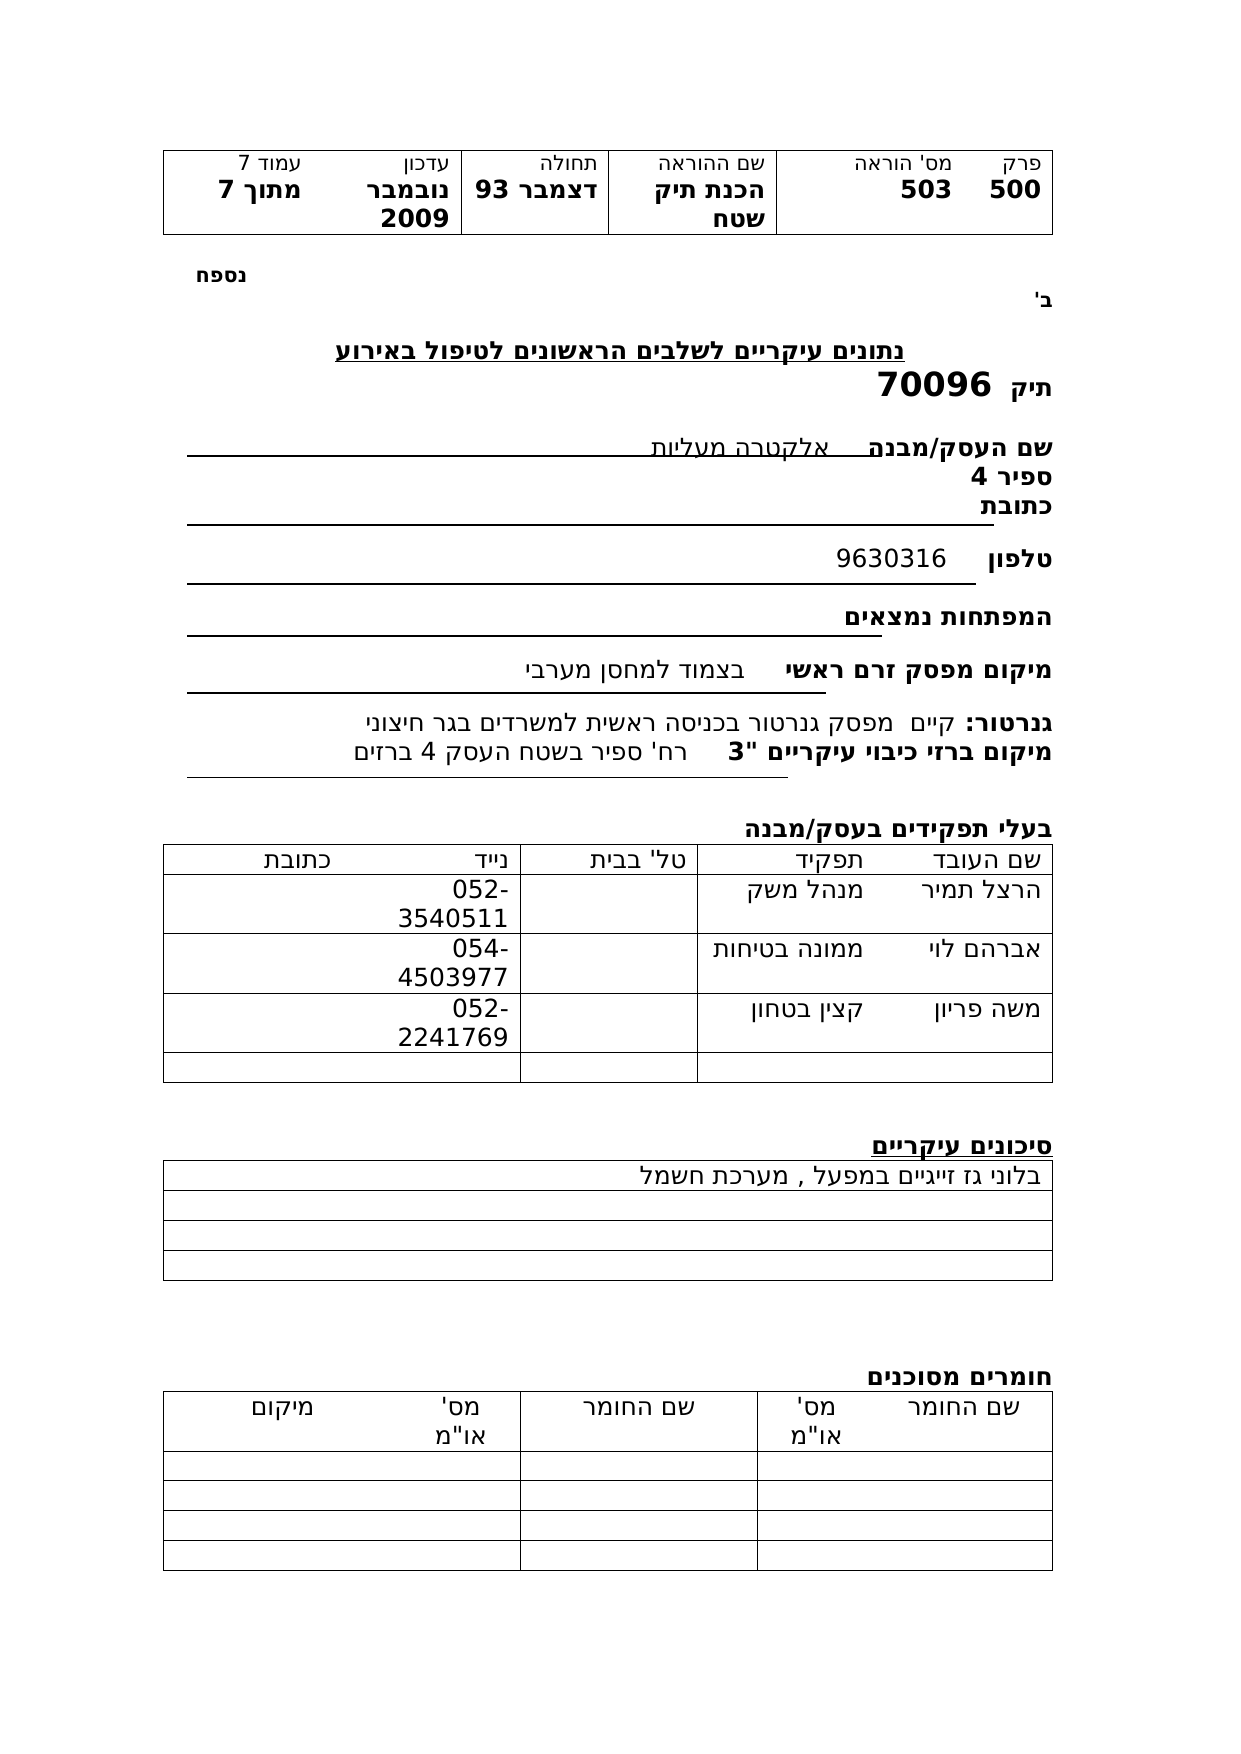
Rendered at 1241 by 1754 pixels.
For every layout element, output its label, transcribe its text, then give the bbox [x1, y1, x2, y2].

table_header תפקיד [698, 845, 875, 874]
table_cell [401, 1541, 520, 1570]
table_cell [698, 1053, 875, 1082]
table_cell [164, 1221, 1052, 1250]
table_cell [521, 1511, 757, 1540]
table_cell 052-2241769 [343, 994, 520, 1052]
table_header כתובת [164, 845, 343, 874]
table_header שם החומר [875, 1392, 1052, 1451]
table_header נייד [343, 845, 520, 874]
table_cell 052-3540511 [343, 875, 520, 933]
table_cell ממונה בטיחות [698, 934, 875, 993]
table_cell [521, 994, 697, 1052]
table_cell [521, 1452, 757, 1480]
text נספח ב' [187, 263, 1053, 312]
table_cell [164, 1191, 1052, 1220]
table_cell [164, 1053, 343, 1082]
table_header פרק 500 [964, 151, 1052, 234]
text המפתחות נמצאים [187, 602, 1053, 631]
text בעלי תפקידים בעסק/מבנה [187, 814, 1053, 844]
table_cell [521, 934, 697, 993]
table_cell [875, 1541, 1052, 1570]
table_cell [164, 994, 343, 1052]
table_cell [521, 1481, 757, 1510]
text חומרים מסוכנים [187, 1362, 1053, 1391]
table_header מס' או"מ [401, 1392, 520, 1451]
table_cell [164, 934, 343, 993]
text שם העסק/מבנה אלקטרה מעליות [187, 433, 1053, 462]
table_cell [875, 1511, 1052, 1540]
table_cell [164, 1251, 1052, 1279]
table_cell [875, 1452, 1052, 1480]
table_header שם ההוראה הכנת תיק שטח [609, 151, 776, 234]
text כתובת [187, 491, 1053, 520]
table_header מס' הוראה 503 [777, 151, 964, 234]
table_header טל' בבית [521, 845, 697, 874]
table_cell [875, 1053, 1052, 1082]
table_cell מנהל משק [698, 875, 875, 933]
text מיקום ברזי כיבוי עיקריים "3 רח' ספיר בשטח העסק 4 ברזים [187, 737, 1053, 767]
text גנרטור: קיים מפסק גנרטור בכניסה ראשית למשרדים בגר חיצוני [187, 708, 1053, 737]
table_header מיקום [164, 1392, 401, 1451]
table_cell [401, 1452, 520, 1480]
table_cell משה פריון [875, 994, 1052, 1052]
text טלפון 9630316 [187, 544, 1053, 573]
table_cell [521, 1541, 757, 1570]
table_cell [164, 875, 343, 933]
table_cell [164, 1511, 401, 1540]
table_cell [401, 1511, 520, 1540]
table_cell [521, 1053, 697, 1082]
text ספיר 4 [187, 462, 1053, 491]
table_cell [343, 1053, 520, 1082]
table_header מס' או"מ [758, 1392, 875, 1451]
table_header תחולה דצמבר 93 [462, 151, 608, 234]
table_cell [164, 1541, 401, 1570]
table_cell [164, 1481, 401, 1510]
text תיק 70096 [187, 365, 1053, 404]
text סיכונים עיקריים [187, 1131, 1053, 1160]
table_cell הרצל תמיר [875, 875, 1052, 933]
table_header עדכון נובמבר 2009 [313, 151, 461, 234]
table_cell [875, 1481, 1052, 1510]
table_cell [758, 1481, 875, 1510]
table_cell [164, 1452, 401, 1480]
table_cell [758, 1541, 875, 1570]
table_header שם החומר [521, 1392, 757, 1451]
text נתונים עיקריים לשלבים הראשונים לטיפול באירוע [187, 336, 1053, 365]
table_header עמוד 7 מתוך 7 [164, 151, 313, 234]
table_cell [758, 1511, 875, 1540]
table_cell אברהם לוי [875, 934, 1052, 993]
text מיקום מפסק זרם ראשי בצמוד למחסן מערבי [187, 655, 1053, 684]
table_cell [401, 1481, 520, 1510]
table_cell [521, 875, 697, 933]
table_cell 054-4503977 [343, 934, 520, 993]
table_header בלוני גז זייגיים במפעל , מערכת חשמל [164, 1161, 1052, 1190]
table_header שם העובד [875, 845, 1052, 874]
table_cell [758, 1452, 875, 1480]
table_cell קצין בטחון [698, 994, 875, 1052]
